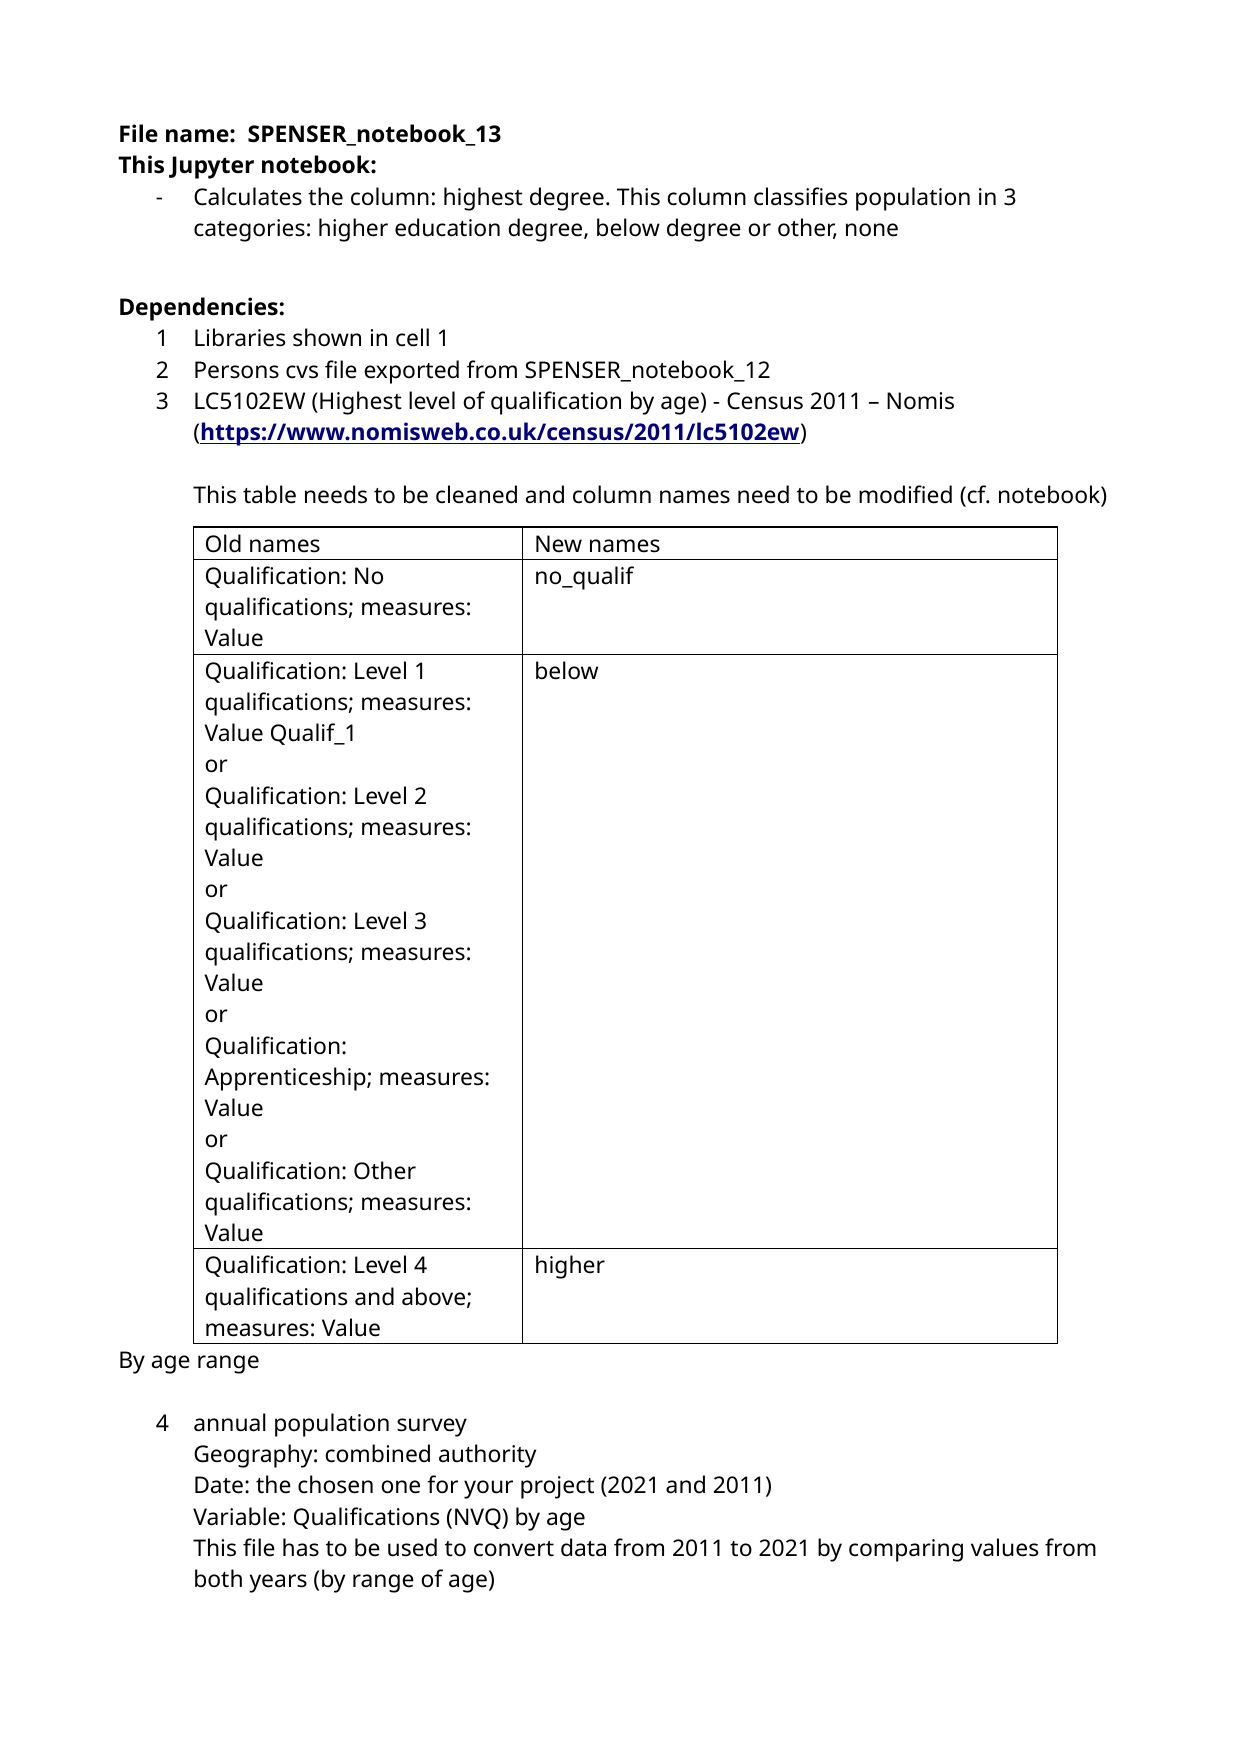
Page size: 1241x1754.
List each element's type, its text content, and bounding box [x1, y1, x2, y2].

list annual population survey [156, 1407, 1122, 1438]
table_header New names [523, 528, 1057, 559]
list This table needs to be cleaned and column names need to be modified (cf. notebook) [193, 478, 1122, 510]
list Variable: Qualifications (NVQ) by age [193, 1500, 1122, 1532]
table_cell below [523, 655, 1057, 1248]
table_cell Qualification: No qualifications; measures: Value [194, 560, 522, 653]
list LC5102EW (Highest level of qualification by age) - Census 2011 – Nomis (https://www.nomisweb.co.uk/census/2011/lc5102ew) [156, 385, 1122, 447]
text This Jupyter notebook: [118, 149, 1122, 181]
list Calculates the column: highest degree. This column classifies population in 3 categories: higher education degree, below degree or other, none [156, 181, 1122, 243]
text Dependencies: [118, 291, 1122, 322]
text File name: SPENSER_notebook_13 [118, 118, 1122, 149]
list Libraries shown in cell 1 [156, 322, 1122, 353]
list This file has to be used to convert data from 2011 to 2021 by comparing values from both years (by range of age) [193, 1532, 1122, 1594]
table_header Old names [194, 528, 522, 559]
list Date: the chosen one for your project (2021 and 2011) [193, 1469, 1122, 1500]
list Geography: combined authority [193, 1438, 1122, 1469]
table_cell no_qualif [523, 560, 1057, 653]
table_cell Qualification: Level 4 qualifications and above; measures: Value [194, 1249, 522, 1343]
list By age range [118, 1344, 1122, 1375]
table_cell Qualification: Level 1 qualifications; measures: Value Qualif_1 or Qualification: Level 2 qualifications; measures: Value or Qualification: Level 3 qualifications; measures: Value or Qualification: Apprenticeship; measures: Value or Qualification: Other qualifications; measures: Value [194, 655, 522, 1248]
list Persons cvs file exported from SPENSER_notebook_12 [156, 353, 1122, 385]
table_cell higher [523, 1249, 1057, 1343]
